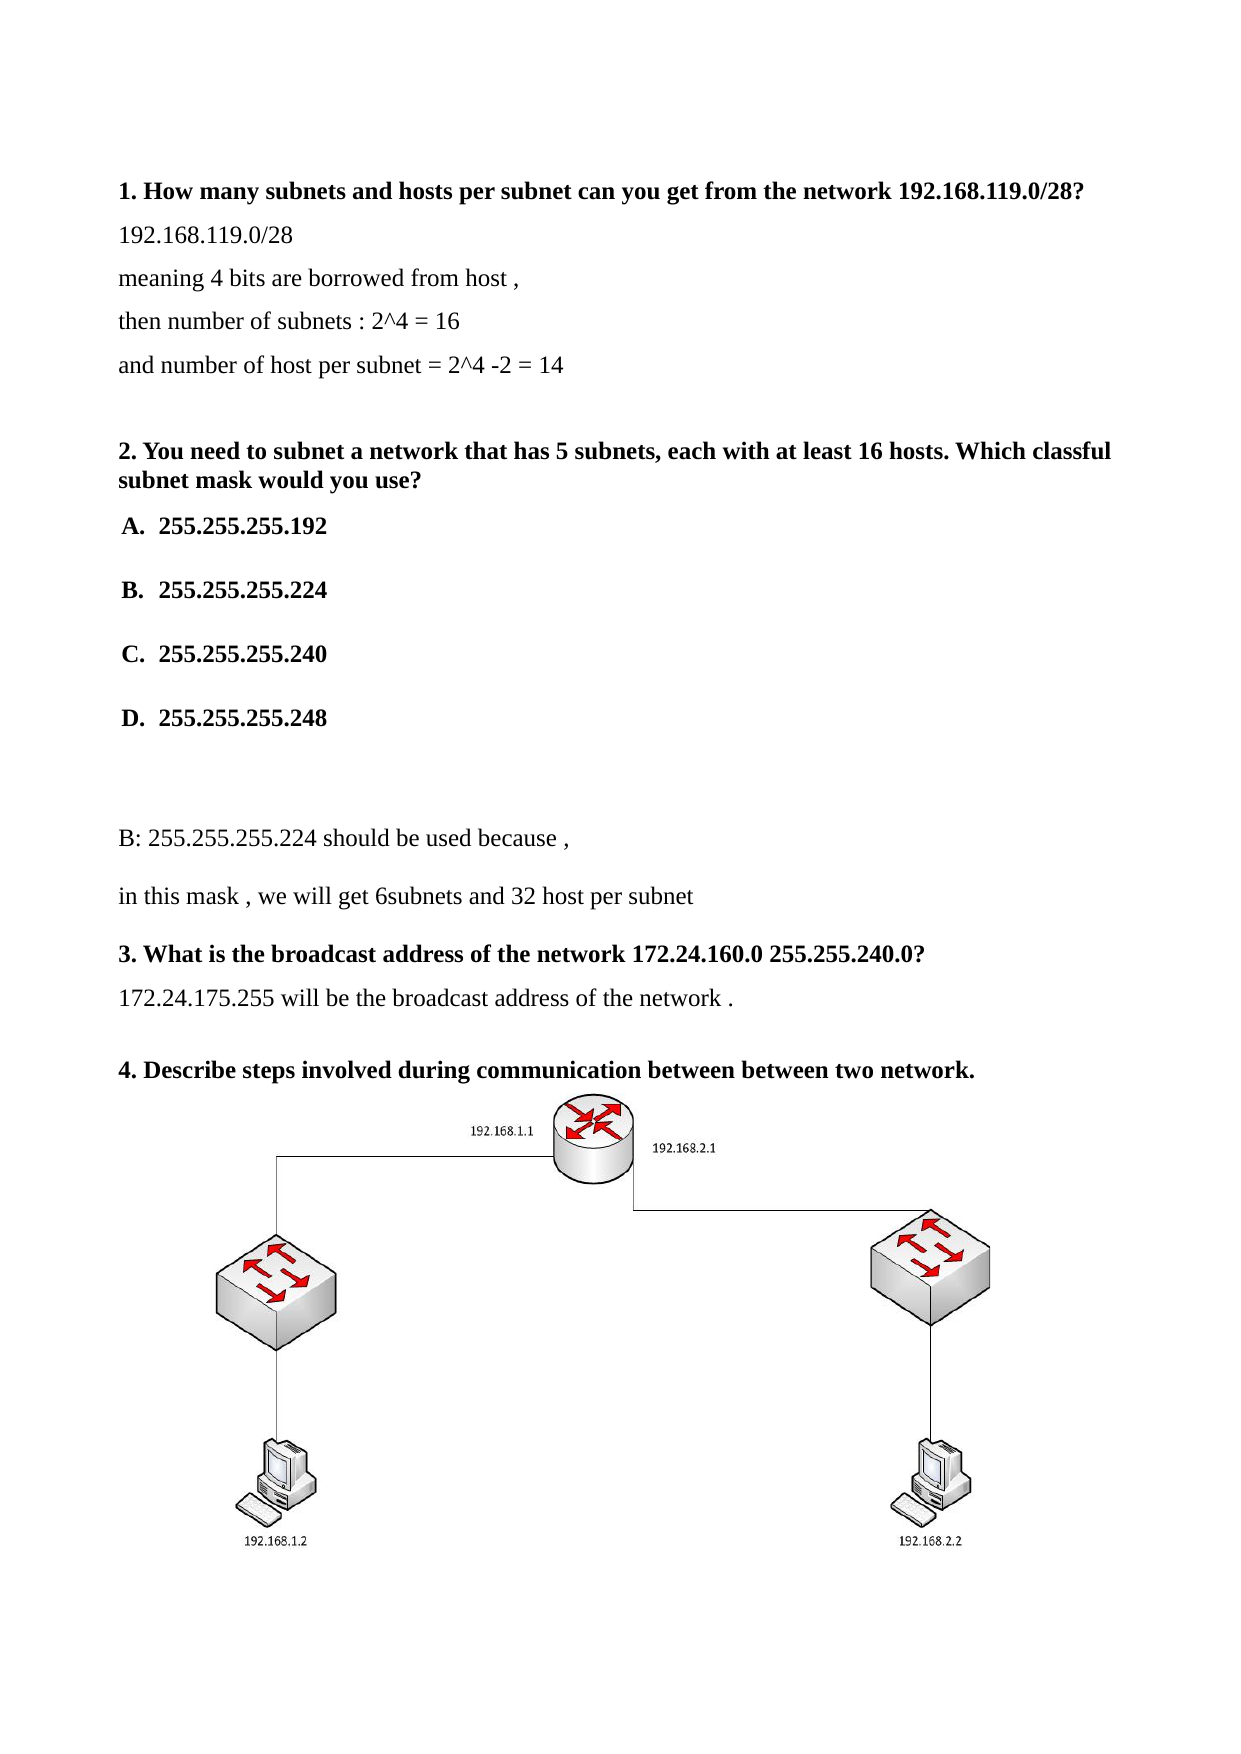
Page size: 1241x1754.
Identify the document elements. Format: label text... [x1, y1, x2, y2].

text 192.168.119.0/28 [118, 220, 1122, 248]
table_header 255.255.255.192 [155, 509, 340, 572]
table_cell D. [118, 701, 155, 765]
table_cell 255.255.255.240 [155, 637, 340, 701]
text 4. Describe steps involved during communication between between two network. [118, 1055, 1122, 1083]
text and number of host per subnet = 2^4 -2 = 14 [118, 350, 1122, 378]
text 1. How many subnets and hosts per subnet can you get from the network 192.168.119.0/28? [118, 176, 1122, 205]
text B: 255.255.255.224 should be used because , [118, 823, 1122, 852]
text meaning 4 bits are borrowed from host , [118, 263, 1122, 292]
table_cell 255.255.255.224 [155, 573, 340, 637]
text then number of subnets : 2^4 = 16 [118, 306, 1122, 335]
text 3. What is the broadcast address of the network 172.24.160.0 255.255.240.0? [118, 939, 1122, 968]
table_cell C. [118, 637, 155, 701]
text 172.24.175.255 will be the broadcast address of the network . [118, 983, 1122, 1011]
picture [215, 1093, 991, 1550]
table_header A. [118, 509, 155, 572]
table_cell 255.255.255.248 [155, 701, 340, 765]
text in this mask , we will get 6subnets and 32 host per subnet [118, 881, 1122, 910]
table_cell B. [118, 573, 155, 637]
text 2. You need to subnet a network that has 5 subnets, each with at least 16 hosts. Which classful subnet mask would you use? [118, 436, 1122, 494]
